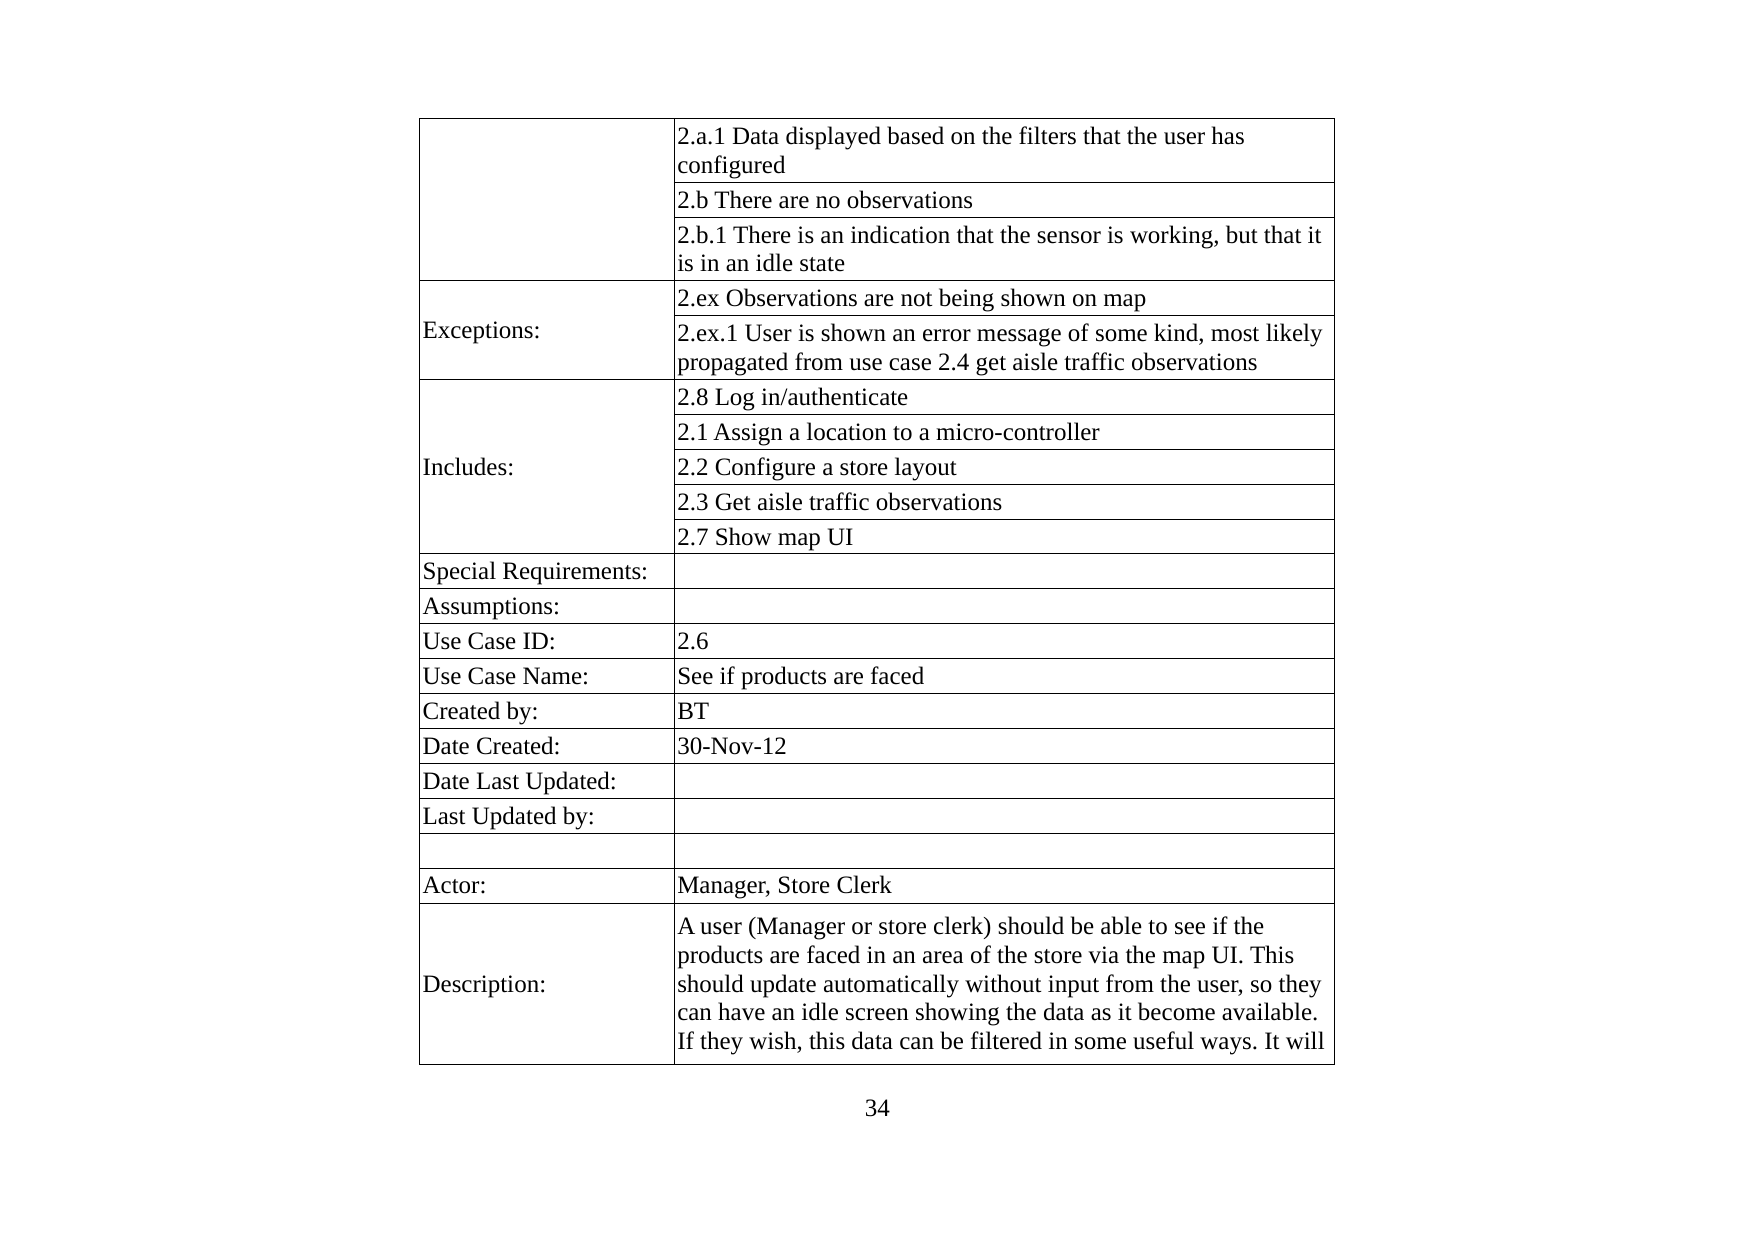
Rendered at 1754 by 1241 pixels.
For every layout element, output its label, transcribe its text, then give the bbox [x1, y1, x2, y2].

table_header 2.6 [675, 624, 1334, 658]
table_cell Use Case Name: [420, 659, 674, 693]
table_cell [420, 119, 674, 280]
table_cell See if products are faced [675, 659, 1334, 693]
table_cell [675, 799, 1334, 833]
table_cell Exceptions: [420, 281, 674, 379]
table_cell Date Last Updated: [420, 764, 674, 798]
table_cell Last Updated by: [420, 799, 674, 833]
table_cell Assumptions: [420, 589, 674, 623]
table_cell 2.a.1 Data displayed based on the filters that the user has configured [675, 119, 1334, 182]
table_cell 2.ex.1 User is shown an error message of some kind, most likely propagated from use case 2.4 get aisle traffic observations [675, 316, 1334, 379]
table_cell Created by: [420, 694, 674, 728]
table_cell 2.b.1 There is an indication that the sensor is working, but that it is in an idle state [675, 218, 1334, 280]
table_cell A user (Manager or store clerk) should be able to see if the products are faced in an area of the store via the map UI. This should update automatically without input from the user, so they can have an idle screen showing the data as it become available. If they wish, this data can be filtered in some useful ways. It will [675, 904, 1334, 1064]
table_cell [675, 589, 1334, 623]
table_cell [675, 834, 1334, 867]
table_cell 30-Nov-12 [675, 729, 1334, 763]
table_cell Description: [420, 904, 674, 1064]
table_header Use Case ID: [420, 624, 674, 658]
table_cell 2.ex Observations are not being shown on map [675, 281, 1334, 315]
table_cell Manager, Store Clerk [675, 869, 1334, 902]
table_cell 2.2 Configure a store layout [675, 450, 1334, 483]
table_cell 2.8 Log in/authenticate [675, 380, 1334, 414]
table_cell Includes: [420, 380, 674, 553]
table_cell Date Created: [420, 729, 674, 763]
table_cell Actor: [420, 869, 674, 902]
table_cell Special Requirements: [420, 554, 674, 588]
table_cell 2.7 Show map UI [675, 520, 1334, 553]
table_cell [675, 554, 1334, 588]
table_cell [420, 834, 674, 867]
table_cell 2.b There are no observations [675, 183, 1334, 217]
table_cell [675, 764, 1334, 798]
table_cell 2.1 Assign a location to a micro-controller [675, 415, 1334, 449]
table_cell BT [675, 694, 1334, 728]
table_cell 2.3 Get aisle traffic observations [675, 485, 1334, 518]
